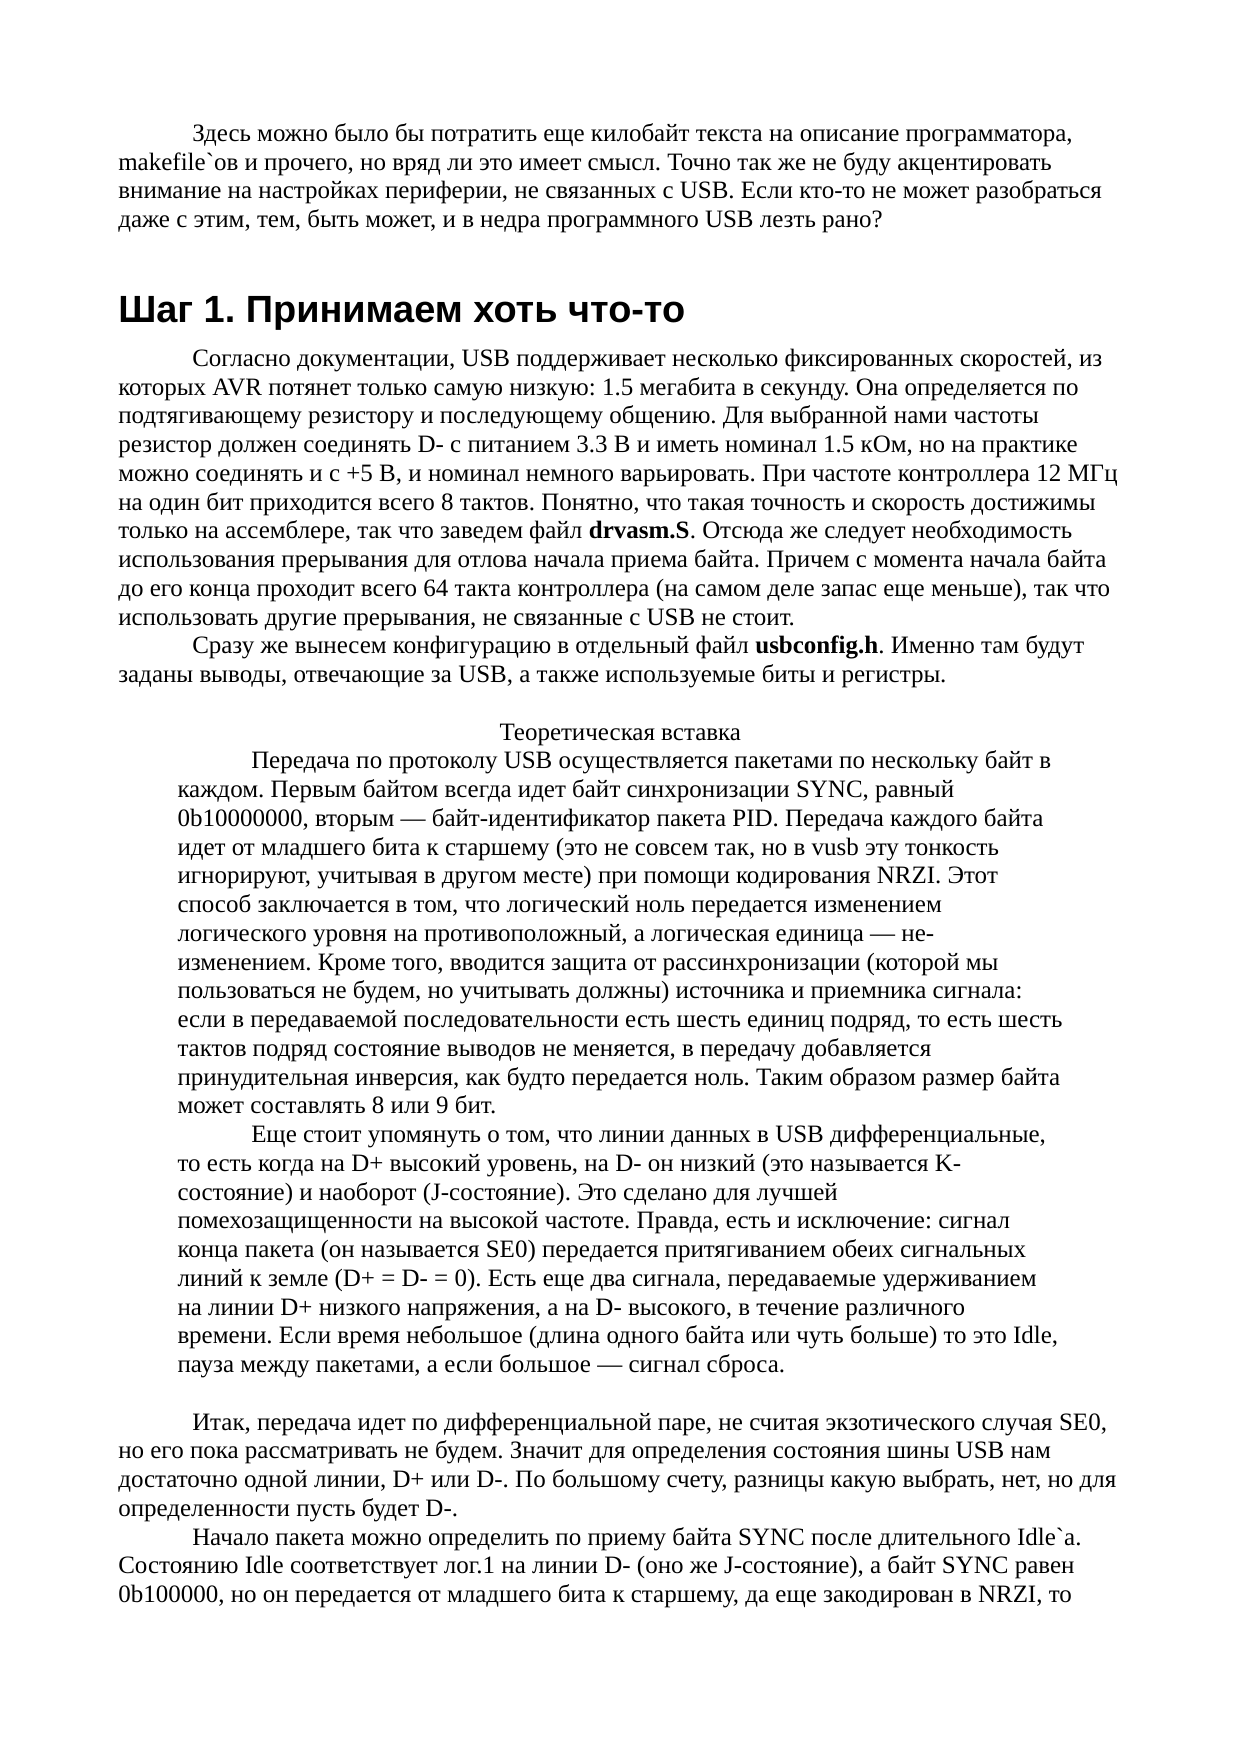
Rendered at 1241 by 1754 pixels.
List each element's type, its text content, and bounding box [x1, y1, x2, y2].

subtitle Шаг 1. Принимаем хоть что-то [118, 287, 1122, 331]
text Согласно документации, USB поддерживает несколько фиксированных скоростей, из которых AVR потянет только самую низкую: 1.5 мегабита в секунду. Она определяется по подтягивающему резистору и последующему общению. Для выбранной нами частоты резистор должен соединять D- с питанием 3.3 В и иметь номинал 1.5 кОм, но на практике можно соединять и с +5 В, и номинал немного варьировать. При частоте контроллера 12 МГц на один бит приходится всего 8 тактов. Понятно, что такая точность и скорость достижимы только на ассемблере, так что заведем файл drvasm.S. Отсюда же следует необходимость использования прерывания для отлова начала приема байта. Причем с момента начала байта до его конца проходит всего 64 такта контроллера (на самом деле запас еще меньше), так что использовать другие прерывания, не связанные с USB не стоит. [118, 343, 1122, 631]
text Передача по протоколу USB осуществляется пакетами по нескольку байт в каждом. Первым байтом всегда идет байт синхронизации SYNC, равный 0b10000000, вторым — байт-идентификатор пакета PID. Передача каждого байта идет от младшего бита к старшему (это не совсем так, но в vusb эту тонкость игнорируют, учитывая в другом месте) при помощи кодирования NRZI. Этот способ заключается в том, что логический ноль передается изменением логического уровня на противоположный, а логическая единица — не-изменением. Кроме того, вводится защита от рассинхронизации (которой мы пользоваться не будем, но учитывать должны) источника и приемника сигнала: если в передаваемой последовательности есть шесть единиц подряд, то есть шесть тактов подряд состояние выводов не меняется, в передачу добавляется принудительная инверсия, как будто передается ноль. Таким образом размер байта может составлять 8 или 9 бит. [177, 746, 1063, 1119]
text Итак, передача идет по дифференциальной паре, не считая экзотического случая SE0, но его пока рассматривать не будем. Значит для определения состояния шины USB нам достаточно одной линии, D+ или D-. По большому счету, разницы какую выбрать, нет, но для определенности пусть будет D-. [118, 1407, 1122, 1522]
text Начало пакета можно определить по приему байта SYNC после длительного Idle`а. Состоянию Idle соответствует лог.1 на линии D- (оно же J-состояние), а байт SYNC равен 0b100000, но он передается от младшего бита к старшему, да еще закодирован в NRZI, то [118, 1522, 1122, 1608]
text Еще стоит упомянуть о том, что линии данных в USB дифференциальные, то есть когда на D+ высокий уровень, на D- он низкий (это называется K-состояние) и наоборот (J-состояние). Это сделано для лучшей помехозащищенности на высокой частоте. Правда, есть и исключение: сигнал конца пакета (он называется SE0) передается притягиванием обеих сигнальных линий к земле (D+ = D- = 0). Есть еще два сигнала, передаваемые удерживанием на линии D+ низкого напряжения, а на D- высокого, в течение различного времени. Если время небольшое (длина одного байта или чуть больше) то это Idle, пауза между пакетами, а если большое — сигнал сброса. [177, 1119, 1063, 1378]
text Теоретическая вставка [177, 717, 1063, 746]
text Здесь можно было бы потратить еще килобайт текста на описание программатора, makefile`ов и прочего, но вряд ли это имеет смысл. Точно так же не буду акцентировать внимание на настройках периферии, не связанных с USB. Если кто-то не может разобраться даже с этим, тем, быть может, и в недра программного USB лезть рано? [118, 118, 1122, 233]
text Сразу же вынесем конфигурацию в отдельный файл usbconfig.h. Именно там будут заданы выводы, отвечающие за USB, а также используемые биты и регистры. [118, 631, 1122, 688]
